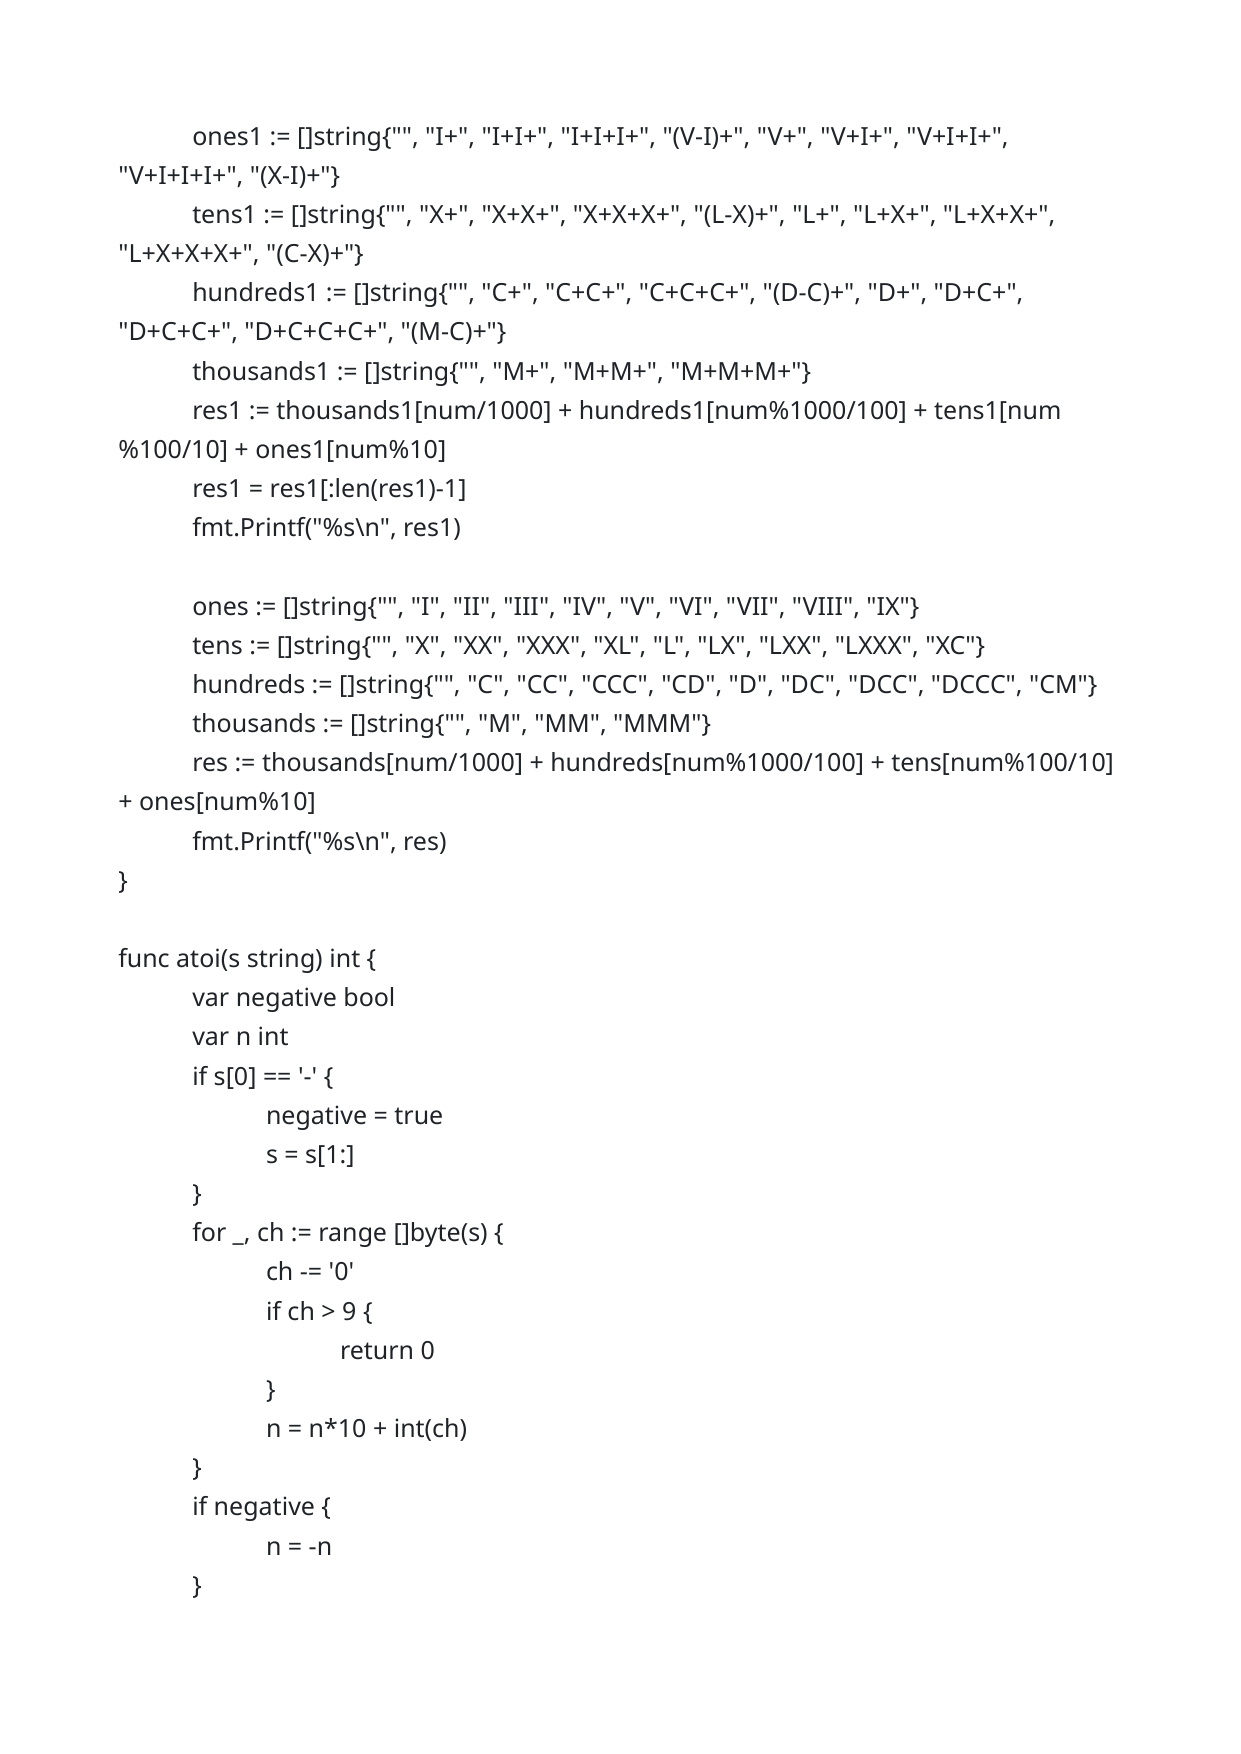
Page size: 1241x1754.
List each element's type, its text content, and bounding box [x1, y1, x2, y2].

text s = s[1:] [118, 1136, 1122, 1171]
text ch -= '0' [118, 1254, 1122, 1288]
text negative = true [118, 1097, 1122, 1131]
text } [118, 1567, 1122, 1601]
text } [118, 1450, 1122, 1484]
text res1 := thousands1[num/1000] + hundreds1[num%1000/100] + tens1[num%100/10] + ones1[num%10] [118, 392, 1122, 466]
text res := thousands[num/1000] + hundreds[num%1000/100] + tens[num%100/10] + ones[num%10] [118, 745, 1122, 818]
text } [118, 1176, 1122, 1210]
text } [118, 862, 1122, 896]
text func atoi(s string) int { [118, 941, 1122, 975]
text ones1 := []string{"", "I+", "I+I+", "I+I+I+", "(V-I)+", "V+", "V+I+", "V+I+I+", "V+I+I+I+", "(X-I)+"} [118, 118, 1122, 191]
text fmt.Printf("%s\n", res1) [118, 510, 1122, 544]
text fmt.Printf("%s\n", res) [118, 823, 1122, 857]
text var negative bool [118, 980, 1122, 1014]
text hundreds1 := []string{"", "C+", "C+C+", "C+C+C+", "(D-C)+", "D+", "D+C+", "D+C+C+", "D+C+C+C+", "(M-C)+"} [118, 275, 1122, 348]
text n = -n [118, 1528, 1122, 1562]
text if negative { [118, 1489, 1122, 1523]
text if s[0] == '-' { [118, 1058, 1122, 1092]
text tens1 := []string{"", "X+", "X+X+", "X+X+X+", "(L-X)+", "L+", "L+X+", "L+X+X+", "L+X+X+X+", "(C-X)+"} [118, 196, 1122, 270]
text hundreds := []string{"", "C", "CC", "CCC", "CD", "D", "DC", "DCC", "DCCC", "CM"} [118, 666, 1122, 701]
text ones := []string{"", "I", "II", "III", "IV", "V", "VI", "VII", "VIII", "IX"} [118, 588, 1122, 622]
text res1 = res1[:len(res1)-1] [118, 471, 1122, 505]
text for _, ch := range []byte(s) { [118, 1215, 1122, 1249]
text if ch > 9 { [118, 1293, 1122, 1327]
text return 0 [118, 1332, 1122, 1366]
text thousands1 := []string{"", "M+", "M+M+", "M+M+M+"} [118, 353, 1122, 387]
text tens := []string{"", "X", "XX", "XXX", "XL", "L", "LX", "LXX", "LXXX", "XC"} [118, 627, 1122, 661]
text thousands := []string{"", "M", "MM", "MMM"} [118, 706, 1122, 740]
text var n int [118, 1019, 1122, 1053]
text } [118, 1371, 1122, 1406]
text n = n*10 + int(ch) [118, 1411, 1122, 1445]
